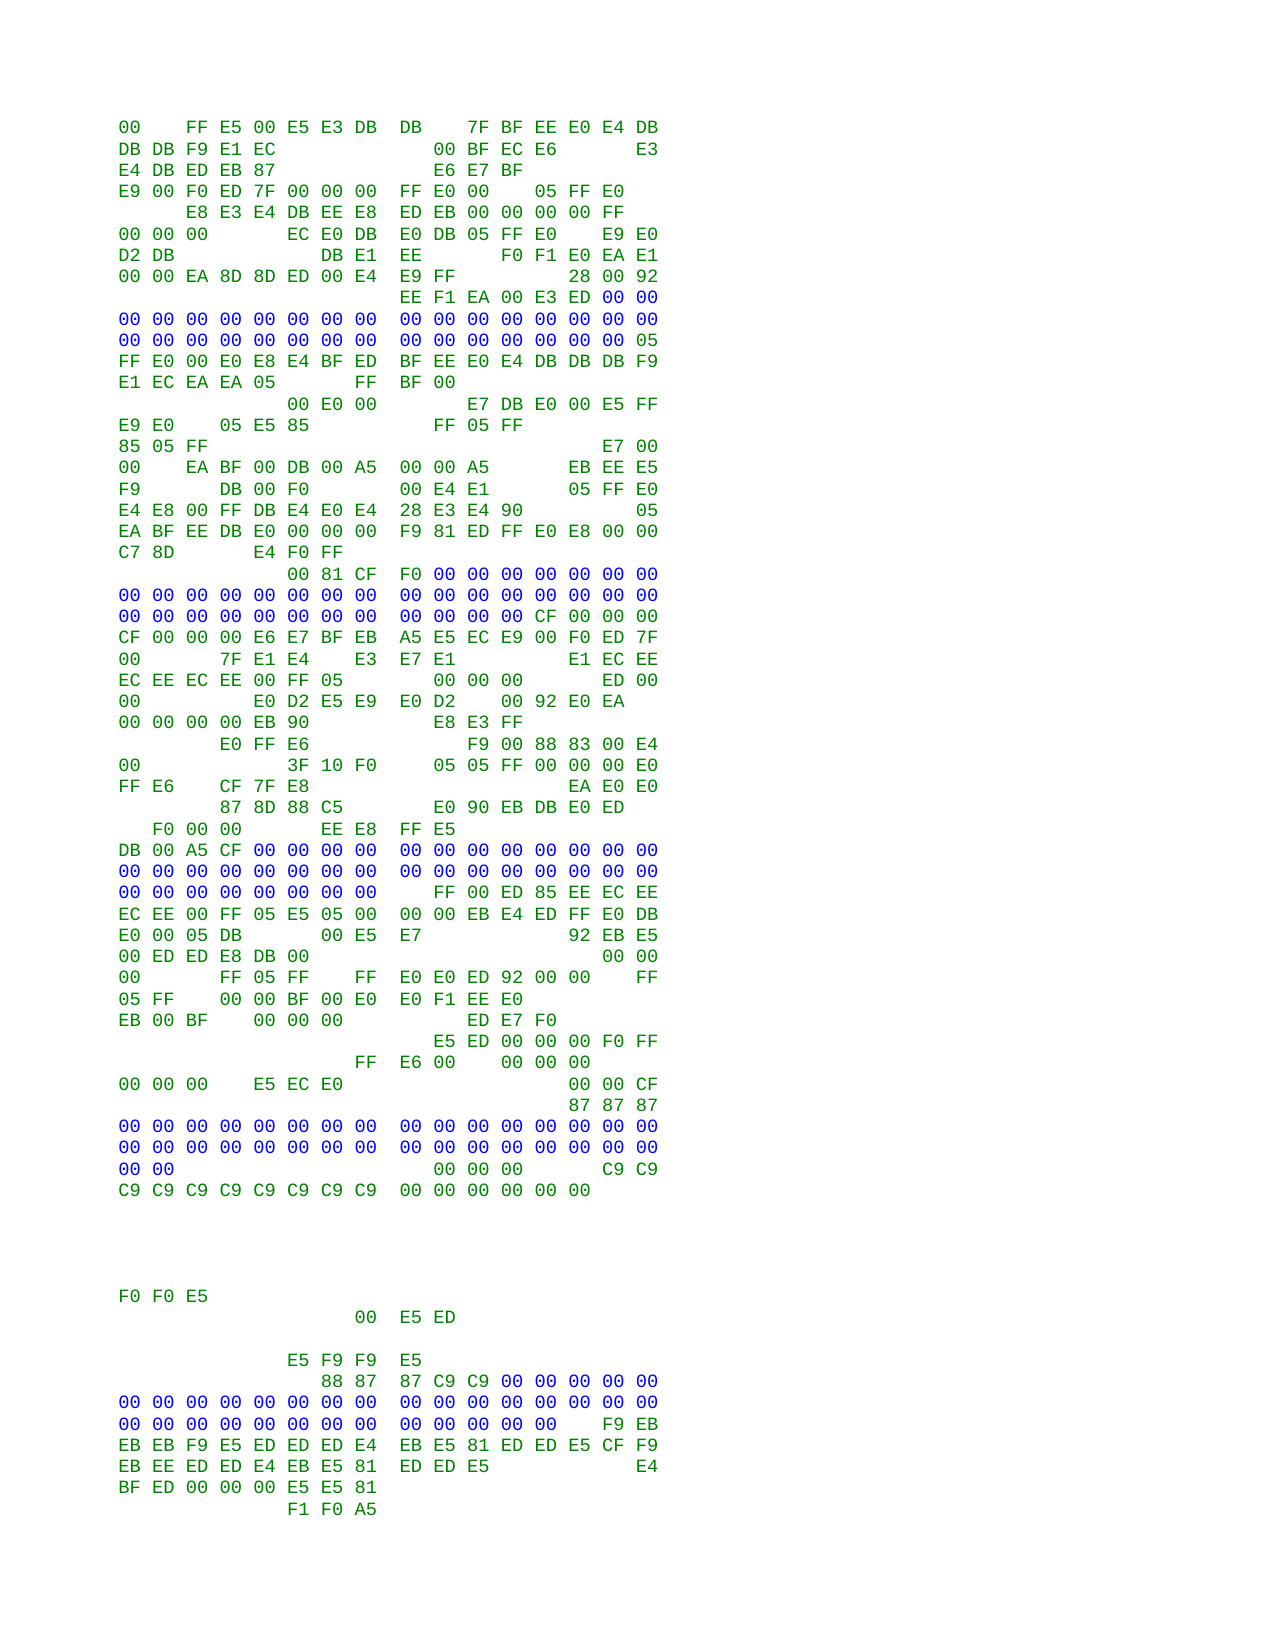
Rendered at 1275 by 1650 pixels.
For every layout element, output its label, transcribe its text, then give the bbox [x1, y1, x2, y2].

text 00 E5 E5 7F E1 E4 E4 E3 E7 E1 EC E0 E0 E1 EC EE [118, 649, 1157, 671]
text E9 E0 EC 05 E5 85 E1 EE 00 FF 05 FF ED FF 00 ED [118, 416, 1157, 437]
text 85 05 92 86 86 81 88 87 87 C9 C9 00 00 00 00 00 [118, 1372, 1157, 1393]
text 00 00 00 00 00 00 00 00 00 00 00 00 00 00 00 00 [118, 309, 1157, 331]
text BF ED 00 00 00 E5 E5 81 E5 ED 05 E4 ED ED DB FF [118, 1478, 1157, 1499]
text FF E0 00 E0 E8 E4 BF ED BF EE E0 E4 DB DB DB F9 [118, 352, 1157, 373]
text EC EE 00 FF 05 E5 05 00 00 00 EB E4 ED FF E0 DB [118, 904, 1157, 926]
text 00 00 00 00 00 00 00 00 00 00 00 00 00 00 00 00 [118, 862, 1157, 883]
text F9 BF EB F9 EE F1 F0 A5 E4 E5 00 A5 A5 E5 F1 F0 [118, 1499, 1157, 1521]
text E9 00 F0 ED 7F 00 00 00 FF E0 00 DB 05 FF E0 ED [118, 182, 1157, 203]
text C9 C9 C9 C9 C9 C9 C9 C9 00 00 00 00 00 00 81 81 [118, 1181, 1157, 1202]
text BF F0 00 00 BE F9 EE E8 FF E5 BE D2 D2 BE 85 8D [118, 819, 1157, 841]
text FF E6 00 CF 7F E8 F1 F0 A5 EE E0 A5 ED EA E0 E0 [118, 777, 1157, 798]
text 00 ED ED E8 DB 00 E4 F9 EB E0 A5 A5 05 E1 00 00 [118, 947, 1157, 968]
text EB EB F9 E5 ED ED ED E4 EB E5 81 ED ED E5 CF F9 [118, 1436, 1157, 1457]
text 00 00 EA 8D 8D ED 00 E4 E9 FF BF E0 E4 28 00 92 [118, 267, 1157, 288]
text 85 05 FF ED EC EB EC EE EC EE E0 ED E4 EC E7 00 [118, 437, 1157, 458]
text 00 00 00 F0 E0 EC E0 DB E0 DB 05 FF E0 F0 E9 E0 [118, 224, 1157, 246]
text 00 EB EA E0 FF E6 F1 00 EB DB F9 00 88 83 00 E4 [118, 734, 1157, 756]
text ED EB EC CF EA F0 BF FF E6 00 EC 00 00 00 E5 BF [118, 1053, 1157, 1074]
text E1 EC EA EA 05 E4 81 FF BF 00 E4 E4 F1 E9 E8 EC [118, 373, 1157, 394]
text CF 00 00 00 E6 E7 BF EB A5 E5 EC E9 00 F0 ED 7F [118, 628, 1157, 649]
text 00 00 00 00 00 00 00 00 00 00 00 00 00 00 00 00 [118, 1117, 1157, 1138]
text 00 00 8A 88 88 87 87 C9 C9 00 00 00 C9 C9 C9 C9 [118, 1159, 1157, 1181]
text EB 00 BF E9 00 00 00 E5 EC A5 ED E7 F0 E1 EB F1 [118, 1011, 1157, 1032]
text F0 A5 F0 F0 E5 EC A5 A5 F1 EB F0 E5 F0 F0 EE EB [118, 1244, 1157, 1266]
text 00 EA DB FF 05 FF 00 FF E0 E0 ED 92 00 00 A5 FF [118, 968, 1157, 989]
text DB 00 A5 CF 00 00 00 00 00 00 00 00 00 00 00 00 [118, 841, 1157, 862]
text 00 00 00 00 00 00 00 00 00 00 00 00 CF 00 00 00 [118, 607, 1157, 628]
text F9 BF F1 DB 00 F0 F1 E5 00 E4 E1 F1 EB 05 FF E0 [118, 479, 1157, 501]
text 00 00 00 00 EB 90 F1 00 E4 E8 E3 FF F0 E5 E3 EC [118, 713, 1157, 734]
text 00 00 00 00 00 00 00 00 00 00 00 00 00 00 00 00 [118, 1393, 1157, 1414]
text EC EE EC EE 00 FF 05 E5 05 00 00 00 EB E4 ED 00 [118, 671, 1157, 692]
text 8D E4 83 85 86 86 86 88 EE F1 EA 00 E3 ED 00 00 [118, 288, 1157, 309]
text EB EE ED ED E4 EB E5 81 ED ED E5 E5 E5 81 81 E4 [118, 1457, 1157, 1478]
text 00 00 00 00 00 00 00 00 00 00 00 00 00 00 00 05 [118, 331, 1157, 352]
text 00 00 00 00 00 00 00 00 00 00 00 00 00 C7 F9 EB [118, 1414, 1157, 1436]
text E4 DB ED EB 87 DB 05 E4 EA E6 E7 BF EB A5 E5 EC [118, 161, 1157, 182]
text E0 BF E5 00 00 E5 ED 00 E5 ED BF E7 E0 00 E1 05 [118, 1308, 1157, 1329]
text 00 00 00 00 00 00 00 00 00 00 00 00 00 00 00 00 [118, 586, 1157, 607]
text 00 00 00 E4 E5 EC E0 E5 81 81 C9 BF CF 00 00 CF [118, 1074, 1157, 1096]
text 00 EA FF E4 E5 E1 BF ED EB E5 F9 F9 E5 BF ED E5 [118, 1329, 1157, 1351]
text 00 EA E0 E0 E0 D2 E5 E9 E0 D2 EE 00 92 E0 EA EC [118, 692, 1157, 713]
text 81 D2 F9 85 85 D2 E4 E4 83 86 E5 87 87 87 87 87 [118, 1096, 1157, 1117]
text 00 EC EA BF 00 DB 00 A5 00 00 A5 EB F0 EB EE E5 [118, 458, 1157, 479]
text 05 FF E5 00 00 BF 00 E0 E0 F1 EE E0 E4 EC EC ED [118, 989, 1157, 1011]
text E5 E1 E8 F9 BF ED 00 BF EB E5 ED 00 00 00 F0 FF [118, 1032, 1157, 1053]
text EC F9 E8 E3 E4 DB EE E8 ED EB 00 00 00 00 FF EB [118, 203, 1157, 224]
text 00 00 F1 EB EC 3F 10 F0 05 05 05 FF 00 00 00 E0 [118, 756, 1157, 777]
text 00 00 EC 87 8D 88 C5 ED F9 E0 90 EB DB E0 ED F9 [118, 798, 1157, 819]
text E0 00 05 DB E5 92 00 E5 E7 EE E4 E4 E0 92 EB E5 [118, 926, 1157, 947]
text EA BF EE DB E0 00 00 00 F9 81 ED FF E0 E8 00 00 [118, 522, 1157, 543]
text D2 DB EB 6A A5 E4 DB E1 EE EE F1 F0 F1 E0 EA E1 [118, 246, 1157, 267]
text E5 F9 EB EB EB F9 E5 ED ED E4 EB E5 81 ED ED E5 [118, 1202, 1157, 1223]
text E9 EB EE E8 E9 00 E0 00 EC E1 E7 DB E0 00 E5 FF [118, 394, 1157, 416]
text DB DB F9 E1 EC EA EA 05 F0 00 BF EC E6 F0 E8 E3 [118, 139, 1157, 161]
text CF F9 EB EE EB 00 ED ED BF EC E4 E4 BF ED EE F1 [118, 1223, 1157, 1244]
text F0 F0 E5 F0 05 05 A5 E5 E5 00 EC 00 00 E0 F1 E0 [118, 1287, 1157, 1308]
text 00 00 00 00 00 00 00 00 8A FF 00 ED 85 EE EC EE [118, 883, 1157, 904]
text BF E5 BF A5 C9 E5 F9 F9 E5 CF 92 E1 EA 92 85 BE [118, 1351, 1157, 1372]
text E1 92 88 E6 BF 00 81 CF F0 00 00 00 00 00 00 00 [118, 564, 1157, 586]
text E4 E8 00 FF DB E4 E0 E4 28 E3 E4 90 A5 E4 E4 05 [118, 501, 1157, 522]
text 00 00 00 00 00 00 00 00 00 00 00 00 00 00 00 00 [118, 1138, 1157, 1159]
text C7 8D E4 81 E4 F0 FF 92 F9 F9 D2 E4 8D E1 90 90 [118, 543, 1157, 564]
text 00 F0 FF E5 00 E5 E3 DB DB FF 7F BF EE E0 E4 DB [118, 118, 1157, 139]
text ED F1 A5 EA F1 EE EC A5 E4 EA 00 E4 00 E0 FF F0 [118, 1266, 1157, 1287]
